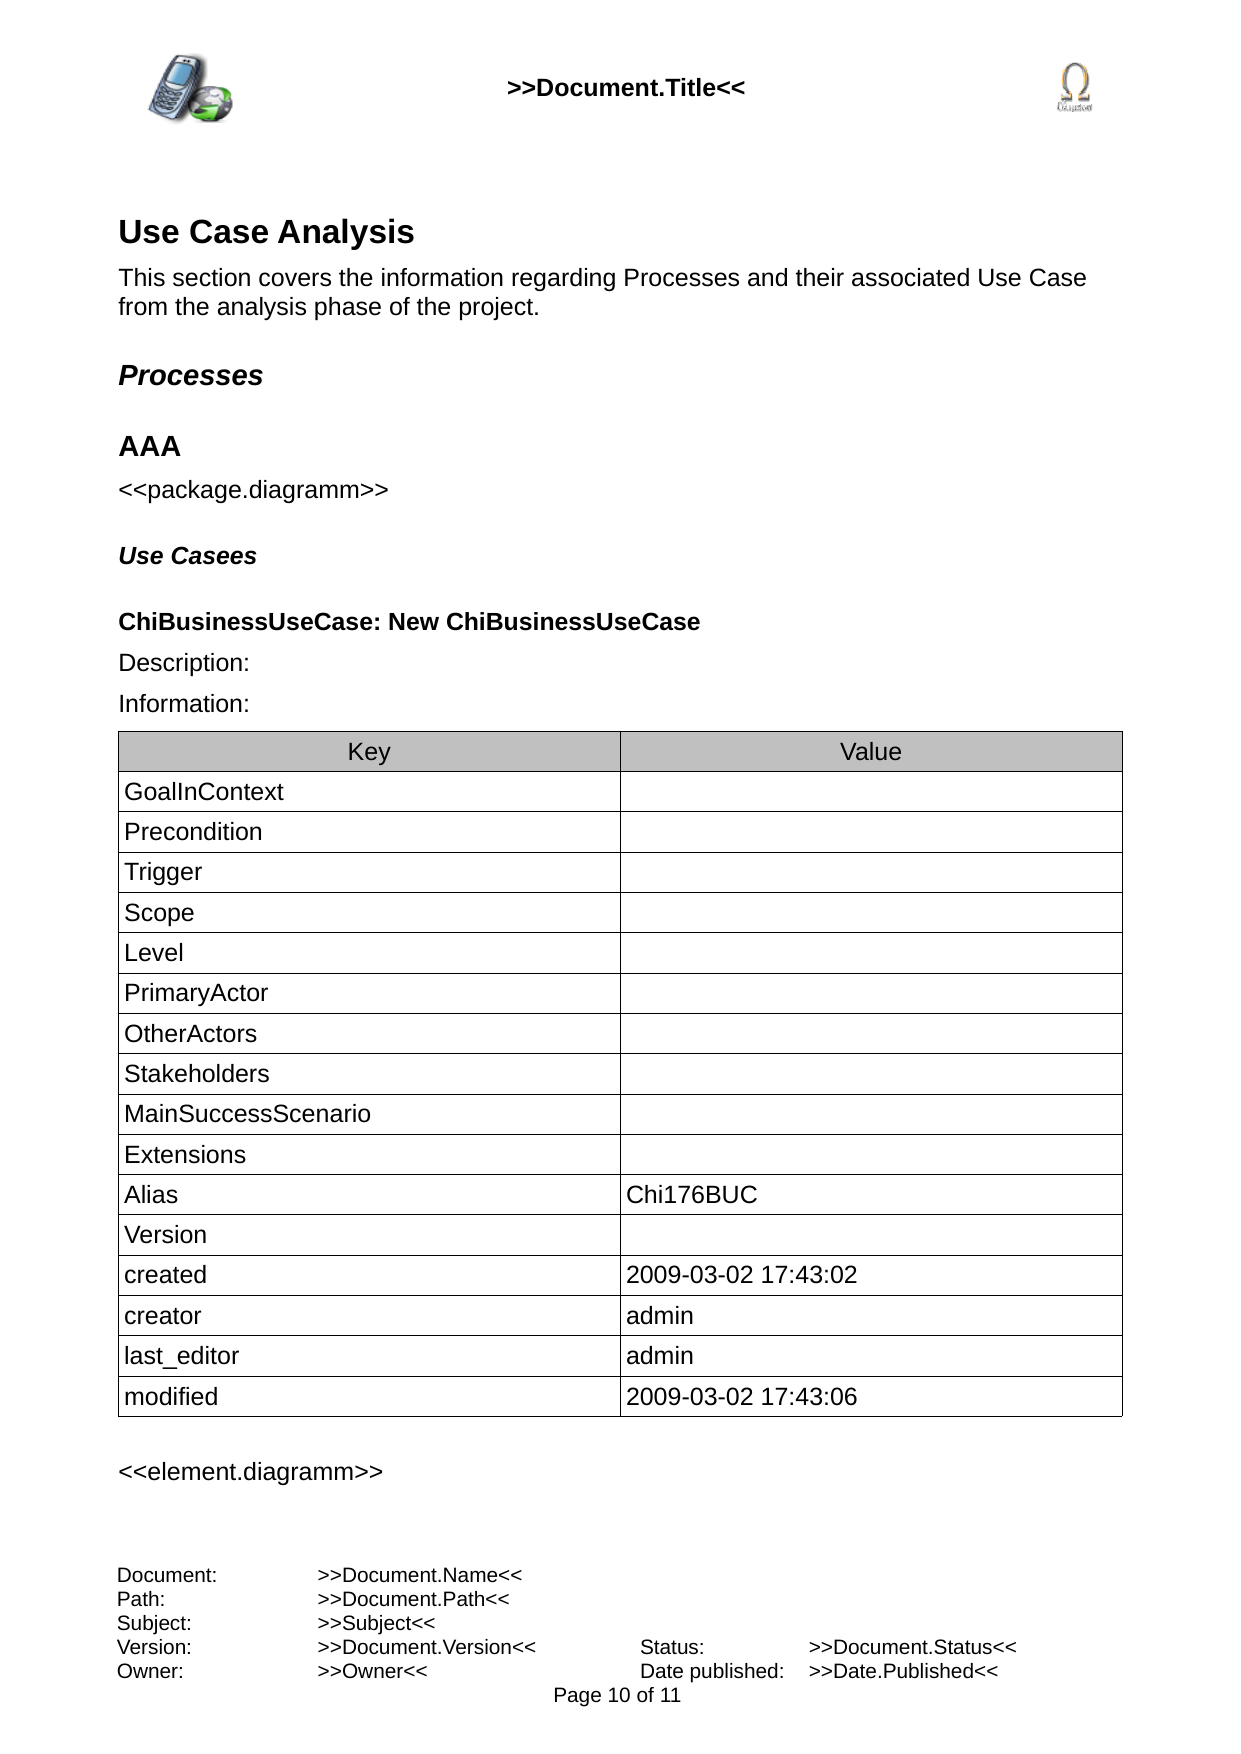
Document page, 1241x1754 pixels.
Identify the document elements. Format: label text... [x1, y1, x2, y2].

subtitle Use Case Analysis [118, 212, 1122, 250]
picture [145, 53, 233, 125]
table_cell 2009-03-02 17:43:02 [621, 1256, 1122, 1295]
table_cell admin [621, 1336, 1122, 1376]
table_cell Trigger [119, 853, 620, 892]
table_cell OtherActors [119, 1014, 620, 1053]
table_cell last_editor [119, 1336, 620, 1376]
text Information: [118, 689, 1122, 718]
table_cell [621, 812, 1122, 852]
table_cell creator [119, 1296, 620, 1335]
table_cell [621, 893, 1122, 932]
table_cell [621, 853, 1122, 892]
text This section covers the information regarding Processes and their associated Use Case from the analysis phase of the project. [118, 263, 1122, 320]
table_cell Alias [119, 1175, 620, 1214]
table_cell created [119, 1256, 620, 1295]
table_cell GoalInContext [119, 772, 620, 811]
table_cell [621, 1095, 1122, 1134]
picture [1056, 62, 1093, 114]
table_cell Version [119, 1215, 620, 1255]
subtitle ChiBusinessUseCase: New ChiBusinessUseCase [118, 607, 1122, 636]
table_cell modified [119, 1377, 620, 1416]
text Description: [118, 648, 1122, 677]
table_cell Scope [119, 893, 620, 932]
table_cell MainSuccessScenario [119, 1095, 620, 1134]
text <<element.diagramm>> [118, 1457, 1122, 1486]
table_cell [621, 1135, 1122, 1174]
subtitle AAA [118, 429, 1122, 462]
table_cell [621, 772, 1122, 811]
table_cell Stakeholders [119, 1054, 620, 1093]
subtitle Processes [118, 358, 1122, 391]
table_cell Extensions [119, 1135, 620, 1174]
table_cell [621, 1014, 1122, 1053]
table_cell Chi176BUC [621, 1175, 1122, 1214]
table_cell 2009-03-02 17:43:06 [621, 1377, 1122, 1416]
table_cell [621, 933, 1122, 972]
table_cell Precondition [119, 812, 620, 852]
subtitle Use Casees [118, 541, 1122, 569]
text <<package.diagramm>> [118, 475, 1122, 503]
table_cell [621, 1215, 1122, 1255]
table_cell Level [119, 933, 620, 972]
table_header Key [119, 732, 620, 771]
table_header Value [621, 732, 1122, 771]
table_cell [621, 974, 1122, 1013]
table_cell PrimaryActor [119, 974, 620, 1013]
table_cell [621, 1054, 1122, 1093]
table_cell admin [621, 1296, 1122, 1335]
